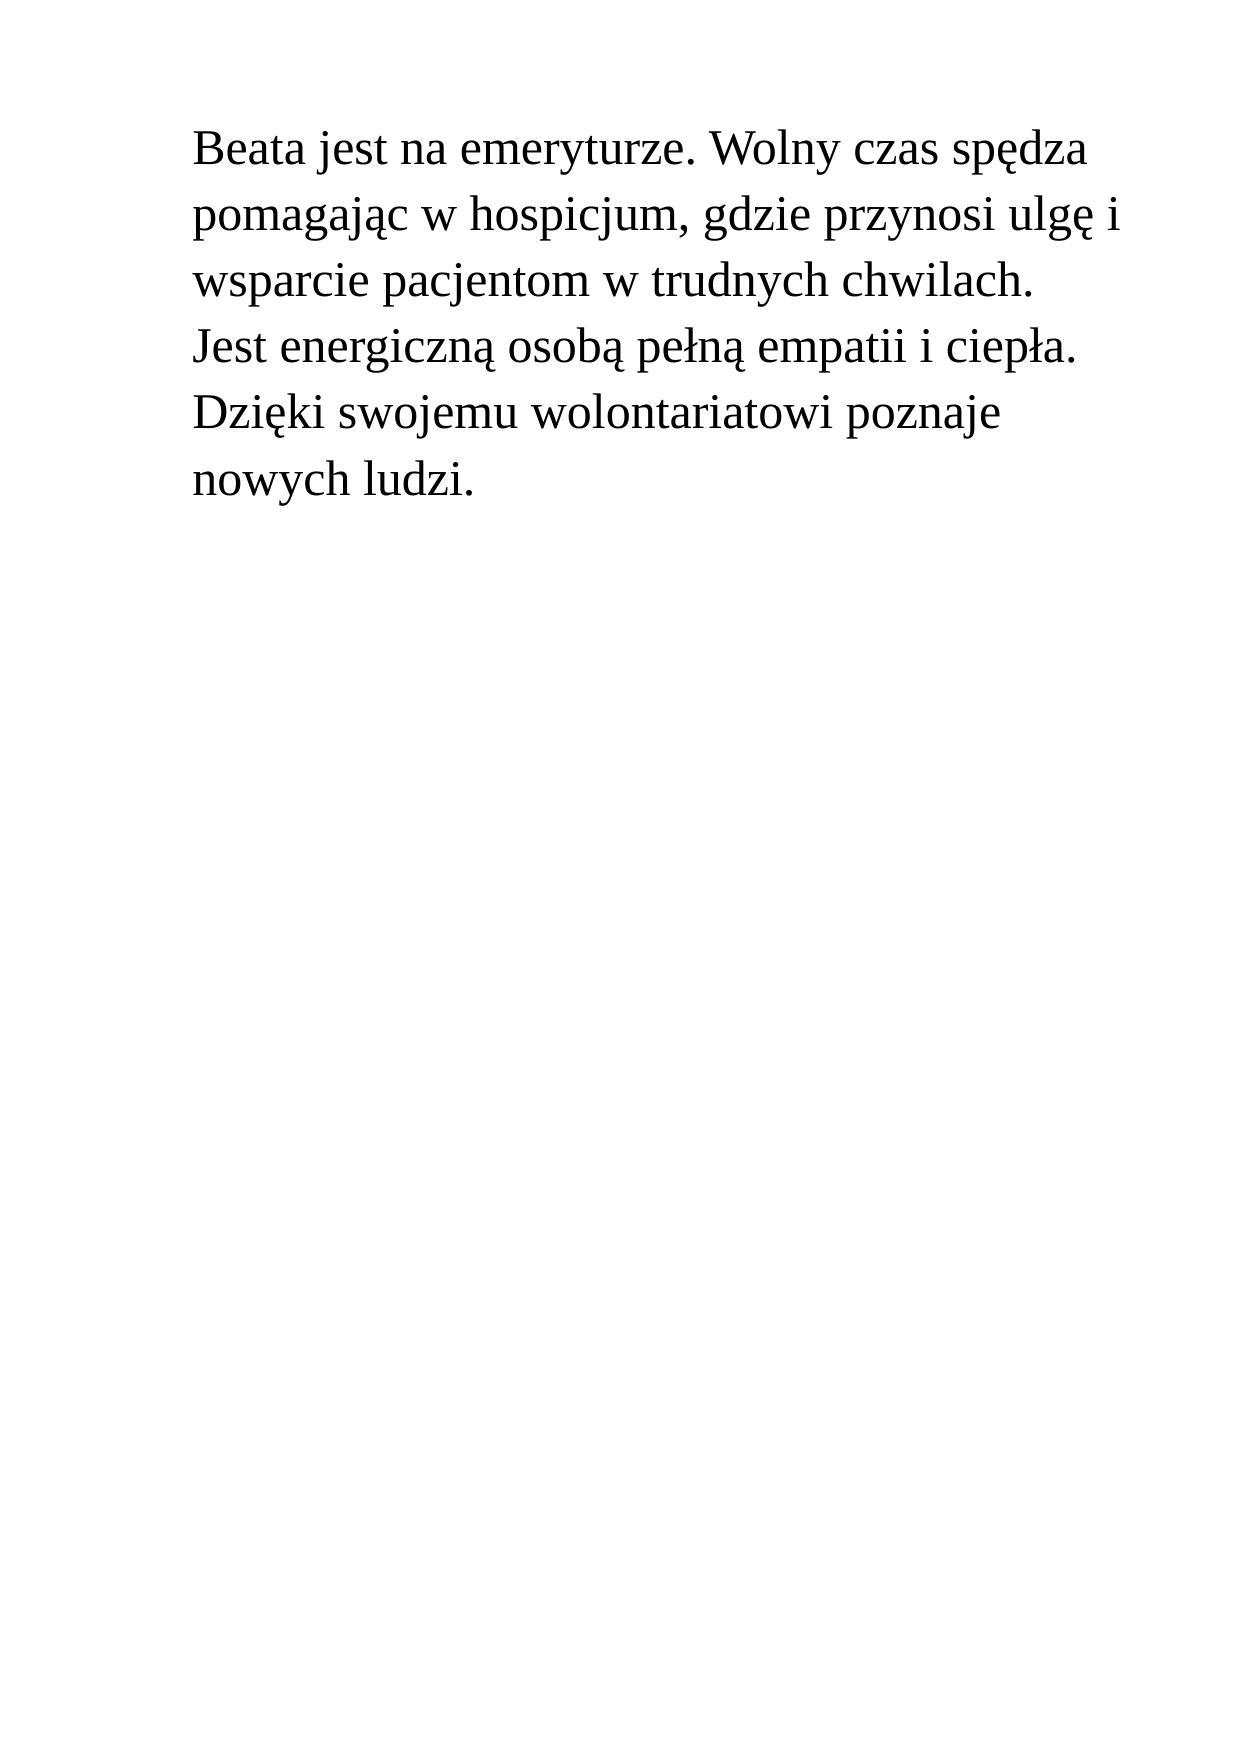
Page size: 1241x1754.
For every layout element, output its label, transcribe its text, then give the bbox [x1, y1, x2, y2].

list Beata jest na emeryturze. Wolny czas spędza pomagając w hospicjum, gdzie przynosi ulgę i wsparcie pacjentom w trudnych chwilach. Jest energiczną osobą pełną empatii i ciepła. Dzięki swojemu wolontariatowi poznaje nowych ludzi. [162, 118, 1122, 506]
